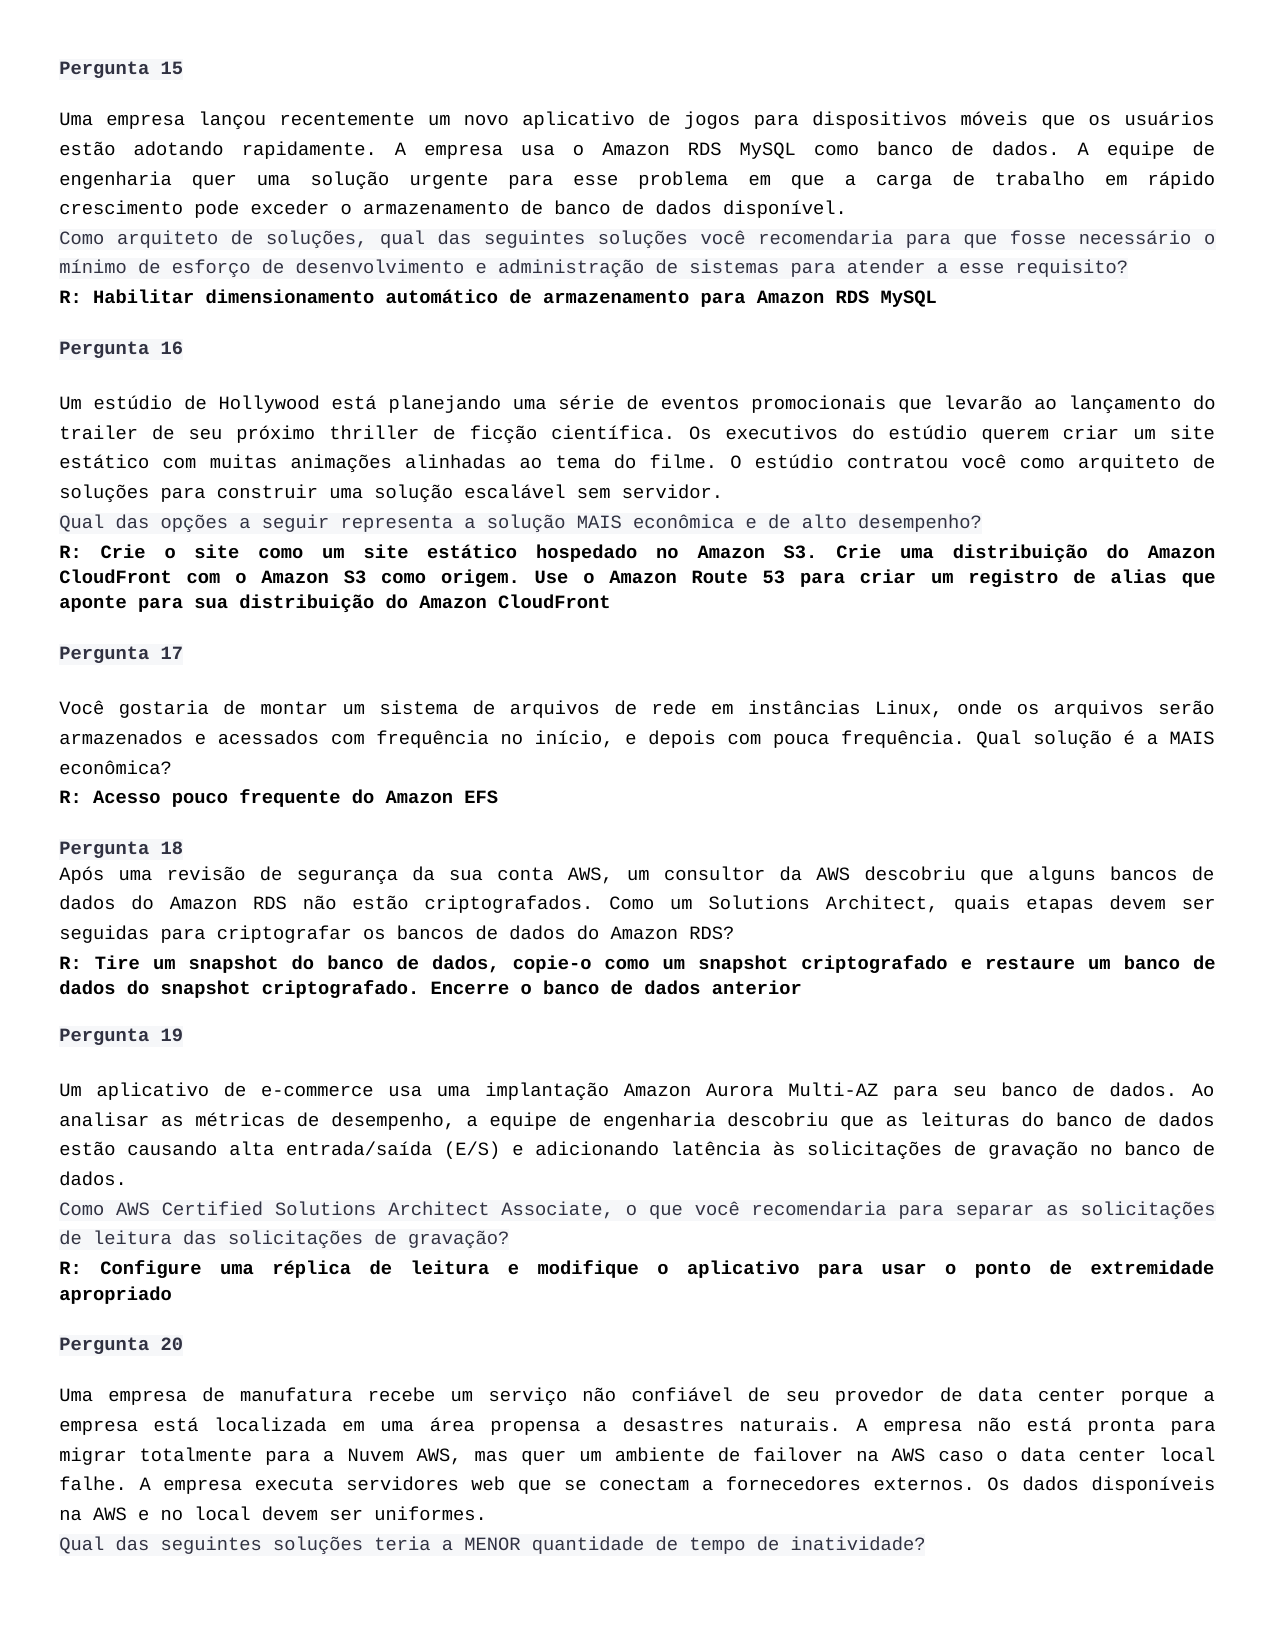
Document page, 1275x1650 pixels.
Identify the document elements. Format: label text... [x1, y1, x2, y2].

text Uma empresa lançou recentemente um novo aplicativo de jogos para dispositivos móveis que os usuários estão adotando rapidamente. A empresa usa o Amazon RDS MySQL como banco de dados. A equipe de engenharia quer uma solução urgente para esse problema em que a carga de trabalho em rápido crescimento pode exceder o armazenamento de banco de dados disponível. [59, 110, 1216, 220]
text Uma empresa de manufatura recebe um serviço não confiável de seu provedor de data center porque a empresa está localizada em uma área propensa a desastres naturais. A empresa não está pronta para migrar totalmente para a Nuvem AWS, mas quer um ambiente de failover na AWS caso o data center local falhe. A empresa executa servidores web que se conectam a fornecedores externos. Os dados disponíveis na AWS e no local devem ser uniformes. [59, 1386, 1216, 1526]
text Você gostaria de montar um sistema de arquivos de rede em instâncias Linux, onde os arquivos serão armazenados e acessados ​​com frequência no início, e depois com pouca frequência. Qual solução é a MAIS econômica? [59, 699, 1216, 780]
text Pergunta 19 [59, 1026, 1216, 1047]
text Pergunta 17 [59, 644, 1216, 665]
text Qual das seguintes soluções teria a MENOR quantidade de tempo de inatividade? [59, 1534, 1216, 1556]
text Pergunta 18 [59, 839, 1216, 860]
text R: Crie o site como um site estático hospedado no Amazon S3. Crie uma distribuição do Amazon CloudFront com o Amazon S3 como origem. Use o Amazon Route 53 para criar um registro de alias que aponte para sua distribuição do Amazon CloudFront [59, 542, 1216, 614]
text Um estúdio de Hollywood está planejando uma série de eventos promocionais que levarão ao lançamento do trailer de seu próximo thriller de ficção científica. Os executivos do estúdio querem criar um site estático com muitas animações alinhadas ao tema do filme. O estúdio contratou você como arquiteto de soluções para construir uma solução escalável sem servidor. [59, 394, 1216, 504]
text Como AWS Certified Solutions Architect Associate, o que você recomendaria para separar as solicitações de leitura das solicitações de gravação? [59, 1199, 1216, 1250]
text R: Acesso pouco frequente do Amazon EFS [59, 788, 1216, 809]
text Qual das opções a seguir representa a solução MAIS econômica e de alto desempenho? [59, 513, 1216, 534]
text R: Tire um snapshot do banco de dados, copie-o como um snapshot criptografado e restaure um banco de dados do snapshot criptografado. Encerre o banco de dados anterior [59, 953, 1216, 1000]
text R: Configure uma réplica de leitura e modifique o aplicativo para usar o ponto de extremidade apropriado [59, 1259, 1216, 1306]
text Pergunta 16 [59, 339, 1216, 360]
text R: Habilitar dimensionamento automático de armazenamento para Amazon RDS MySQL [59, 288, 1216, 309]
text Um aplicativo de e-commerce usa uma implantação Amazon Aurora Multi-AZ para seu banco de dados. Ao analisar as métricas de desempenho, a equipe de engenharia descobriu que as leituras do banco de dados estão causando alta entrada/saída (E/S) e adicionando latência às solicitações de gravação no banco de dados. [59, 1081, 1216, 1191]
text Pergunta 20 [59, 1335, 1216, 1356]
text Após uma revisão de segurança da sua conta AWS, um consultor da AWS descobriu que alguns bancos de dados do Amazon RDS não estão criptografados. Como um Solutions Architect, quais etapas devem ser seguidas para criptografar os bancos de dados do Amazon RDS? [59, 864, 1216, 945]
text Pergunta 15 [59, 59, 1216, 80]
text Como arquiteto de soluções, qual das seguintes soluções você recomendaria para que fosse necessário o mínimo de esforço de desenvolvimento e administração de sistemas para atender a esse requisito? [59, 229, 1216, 279]
